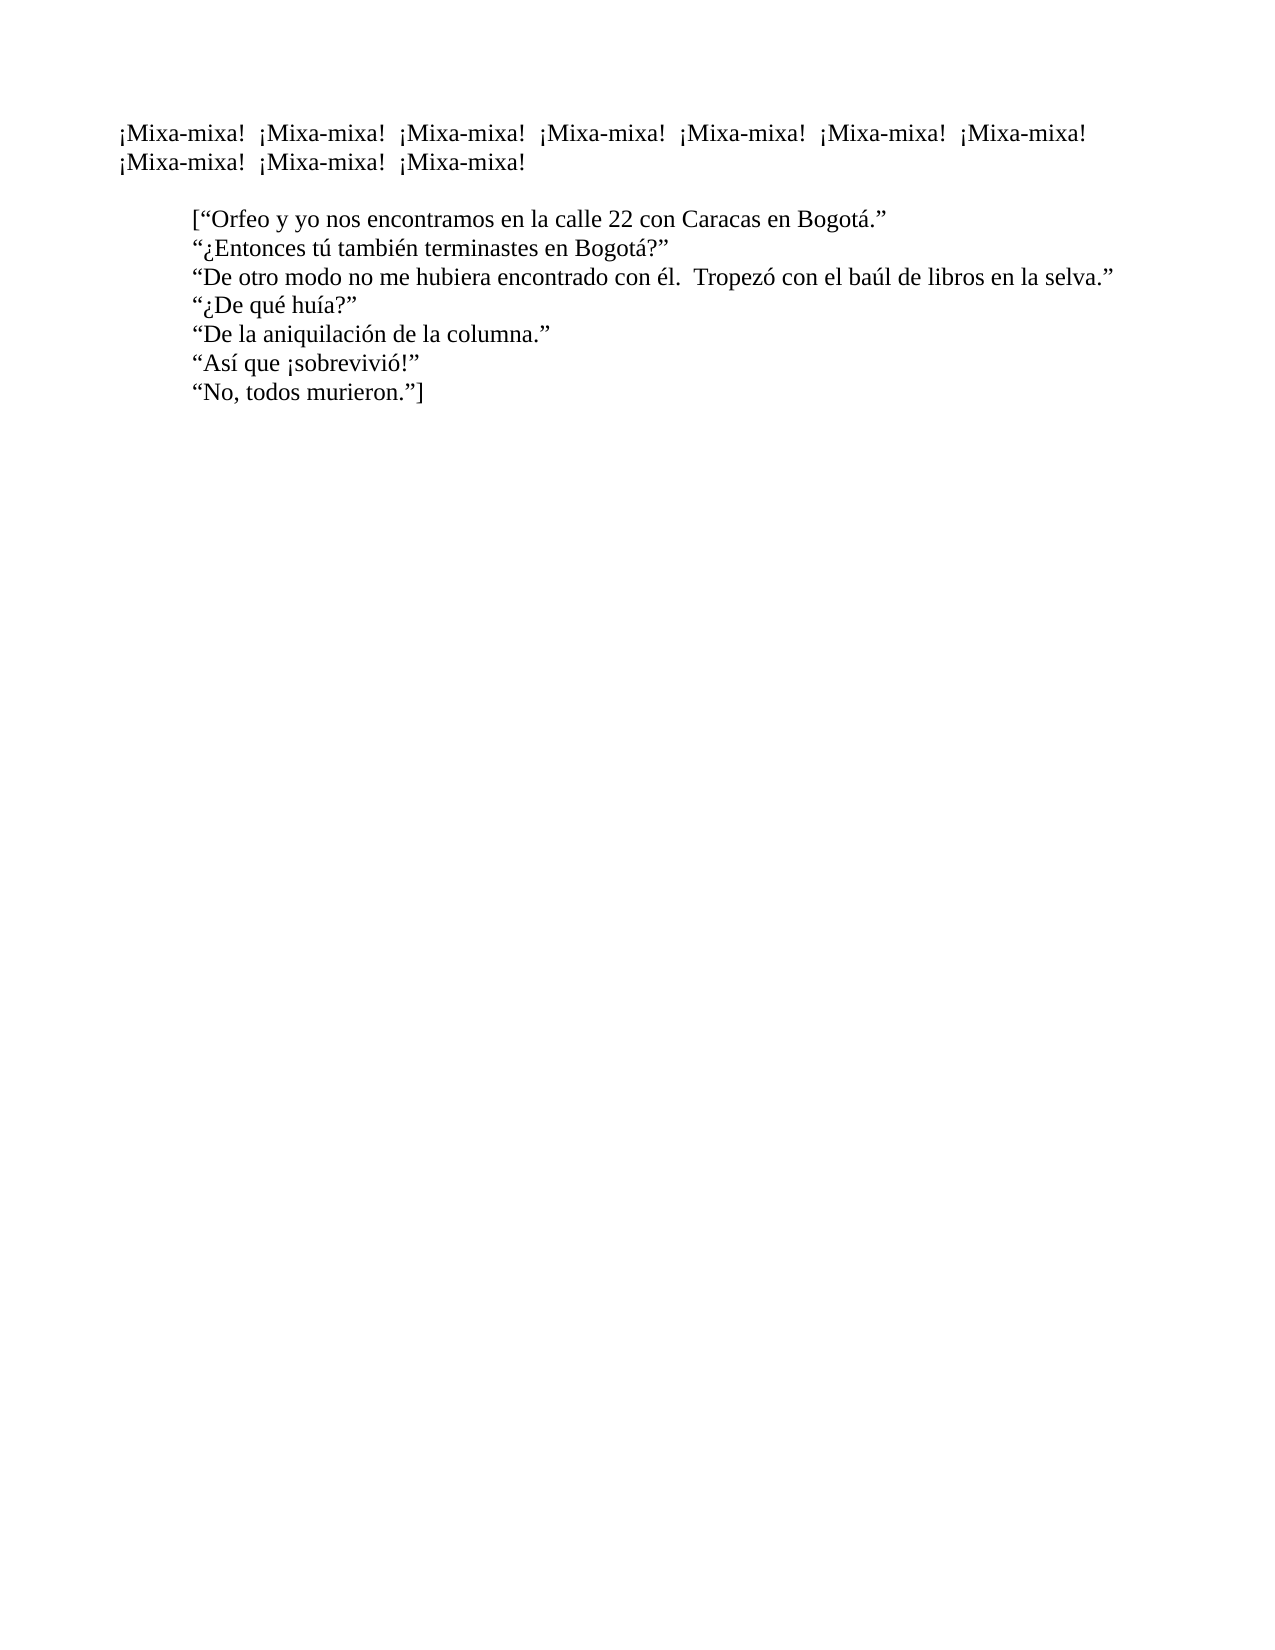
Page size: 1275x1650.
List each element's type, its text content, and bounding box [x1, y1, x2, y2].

text [“Orfeo y yo nos encontramos en la calle 22 con Caracas en Bogotá.” [118, 204, 1157, 233]
text “No, todos murieron.”] [118, 377, 1157, 406]
text “Así que ¡sobrevivió!” [118, 348, 1157, 377]
text “¿Entonces tú también terminastes en Bogotá?” [118, 233, 1157, 262]
text ¡Mixa-mixa! ¡Mixa-mixa! ¡Mixa-mixa! ¡Mixa-mixa! ¡Mixa-mixa! ¡Mixa-mixa! ¡Mixa-mixa! ¡Mixa-mixa! ¡Mixa-mixa! ¡Mixa-mixa! [118, 118, 1157, 176]
text “De otro modo no me hubiera encontrado con él. Tropezó con el baúl de libros en la selva.” [118, 262, 1157, 291]
text “¿De qué huía?” “De la aniquilación de la columna.” [118, 291, 1157, 348]
